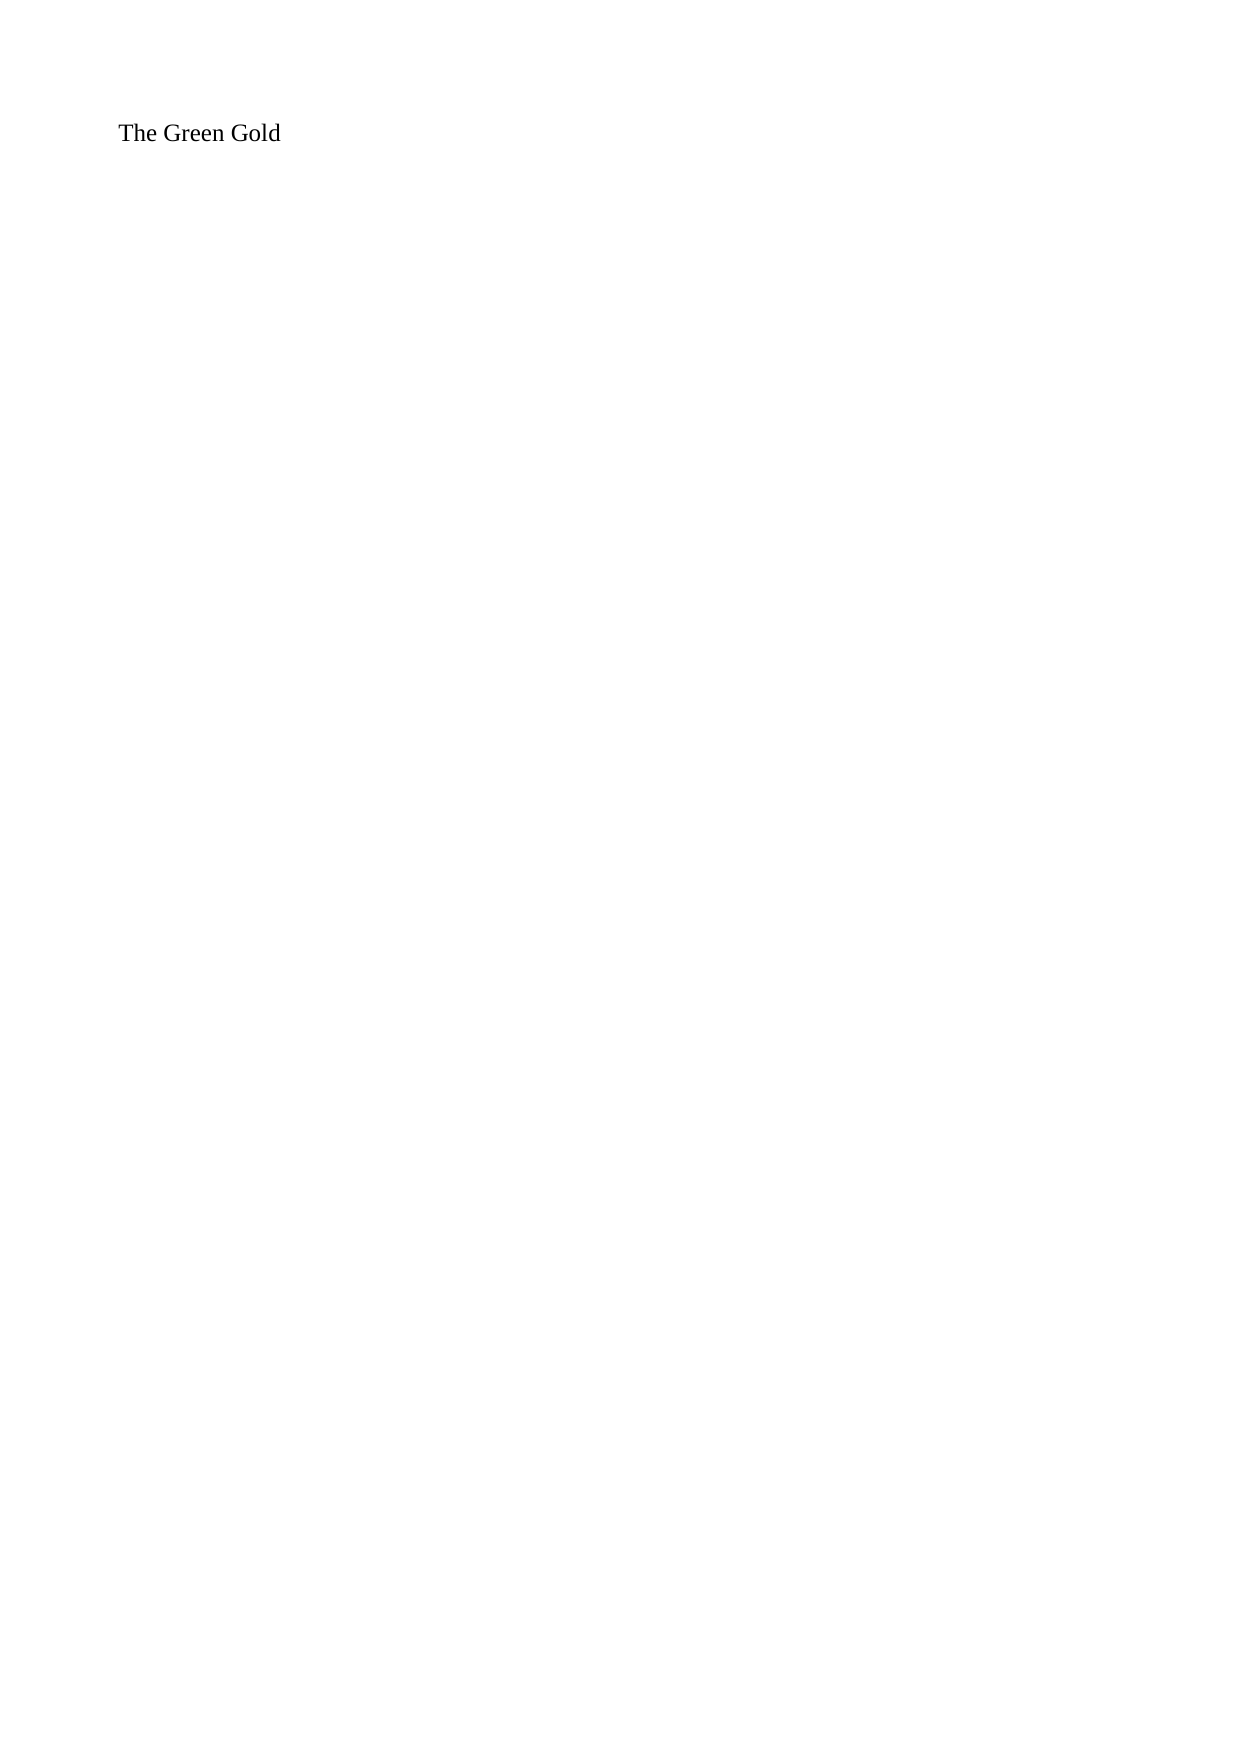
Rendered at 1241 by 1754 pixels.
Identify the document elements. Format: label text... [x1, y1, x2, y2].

text The Green Gold [118, 118, 1122, 147]
